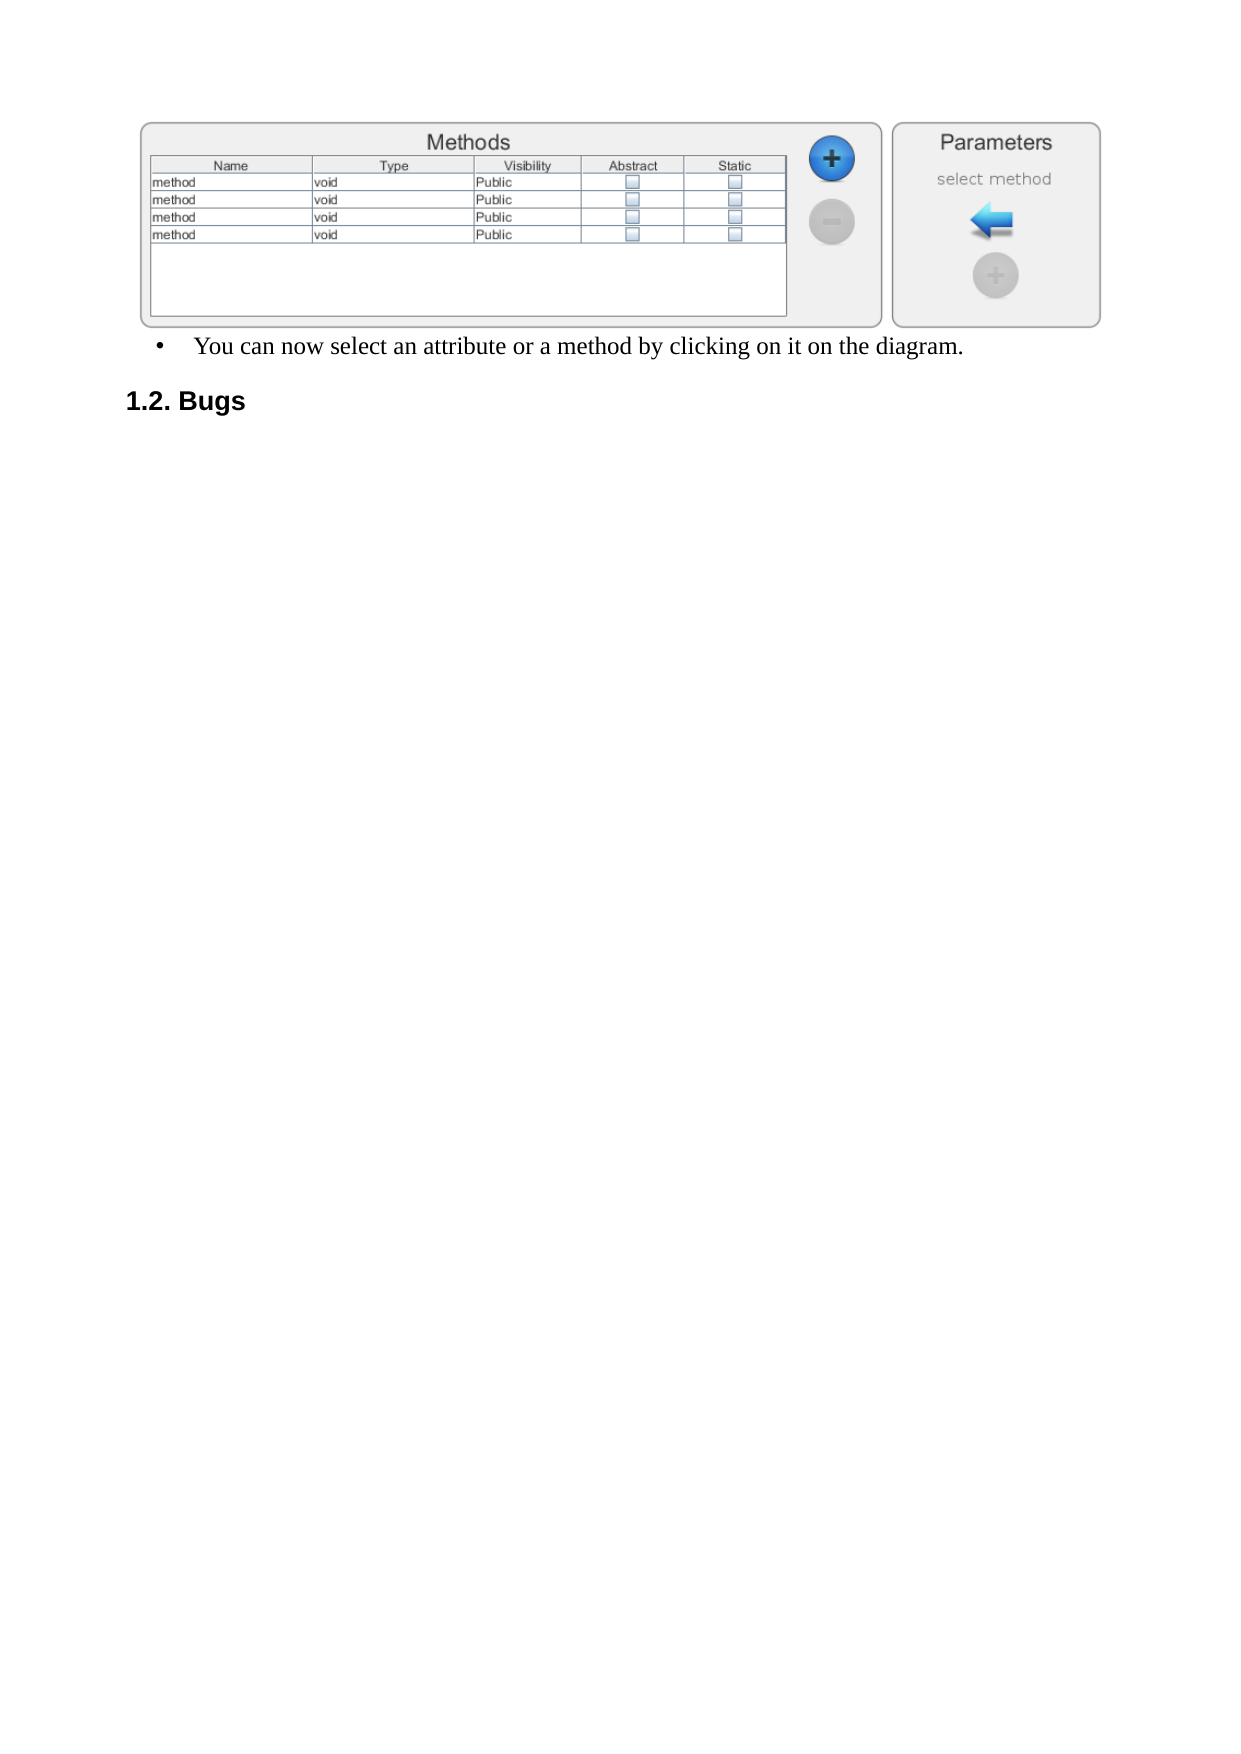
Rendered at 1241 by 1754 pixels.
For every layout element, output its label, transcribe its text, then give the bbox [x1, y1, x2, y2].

list You can now select an attribute or a method by clicking on it on the diagram. [156, 331, 1122, 359]
subtitle Bugs [118, 384, 1122, 416]
picture [136, 118, 1104, 331]
